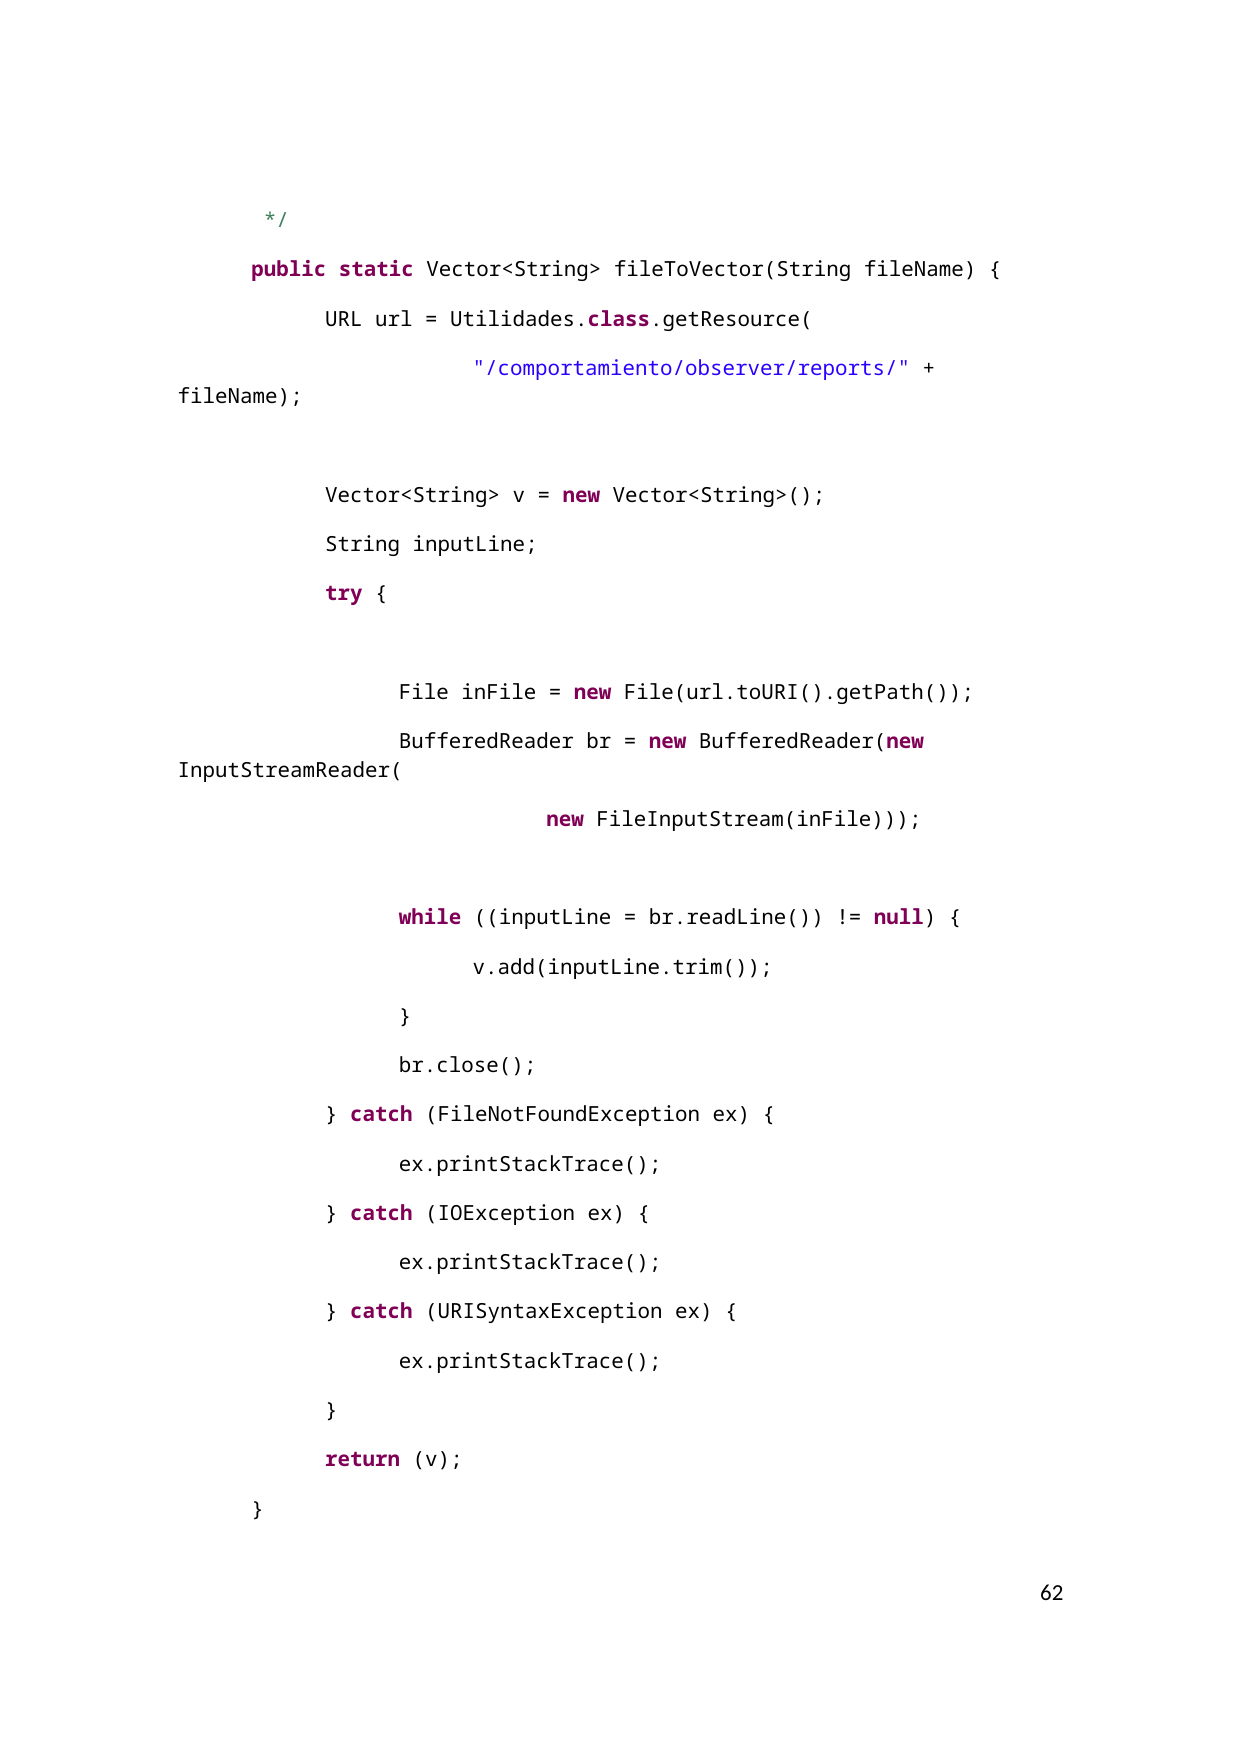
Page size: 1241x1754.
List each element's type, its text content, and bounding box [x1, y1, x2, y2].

text "/comportamiento/observer/reports/" + fileName); [177, 353, 1063, 410]
text ex.printStackTrace(); [177, 1346, 1063, 1374]
text public static Vector<String> fileToVector(String fileName) { [177, 254, 1063, 283]
text URL url = Utilidades.class.getResource( [177, 304, 1063, 332]
text br.close(); [177, 1050, 1063, 1079]
text String inputLine; [177, 529, 1063, 558]
text */ [177, 205, 1063, 233]
text } catch (IOException ex) { [177, 1198, 1063, 1227]
text File inFile = new File(url.toURI().getPath()); [177, 677, 1063, 705]
text while ((inputLine = br.readLine()) != null) { [177, 902, 1063, 931]
text } [177, 1395, 1063, 1424]
text } [177, 1494, 1063, 1522]
text } catch (FileNotFoundException ex) { [177, 1099, 1063, 1128]
text ex.printStackTrace(); [177, 1149, 1063, 1177]
text return (v); [177, 1444, 1063, 1473]
text v.add(inputLine.trim()); [177, 952, 1063, 980]
text new FileInputStream(inFile))); [177, 804, 1063, 832]
text Vector<String> v = new Vector<String>(); [177, 480, 1063, 508]
text try { [177, 578, 1063, 607]
text BufferedReader br = new BufferedReader(new InputStreamReader( [177, 726, 1063, 783]
text ex.printStackTrace(); [177, 1247, 1063, 1276]
text } catch (URISyntaxException ex) { [177, 1297, 1063, 1325]
text } [177, 1001, 1063, 1029]
